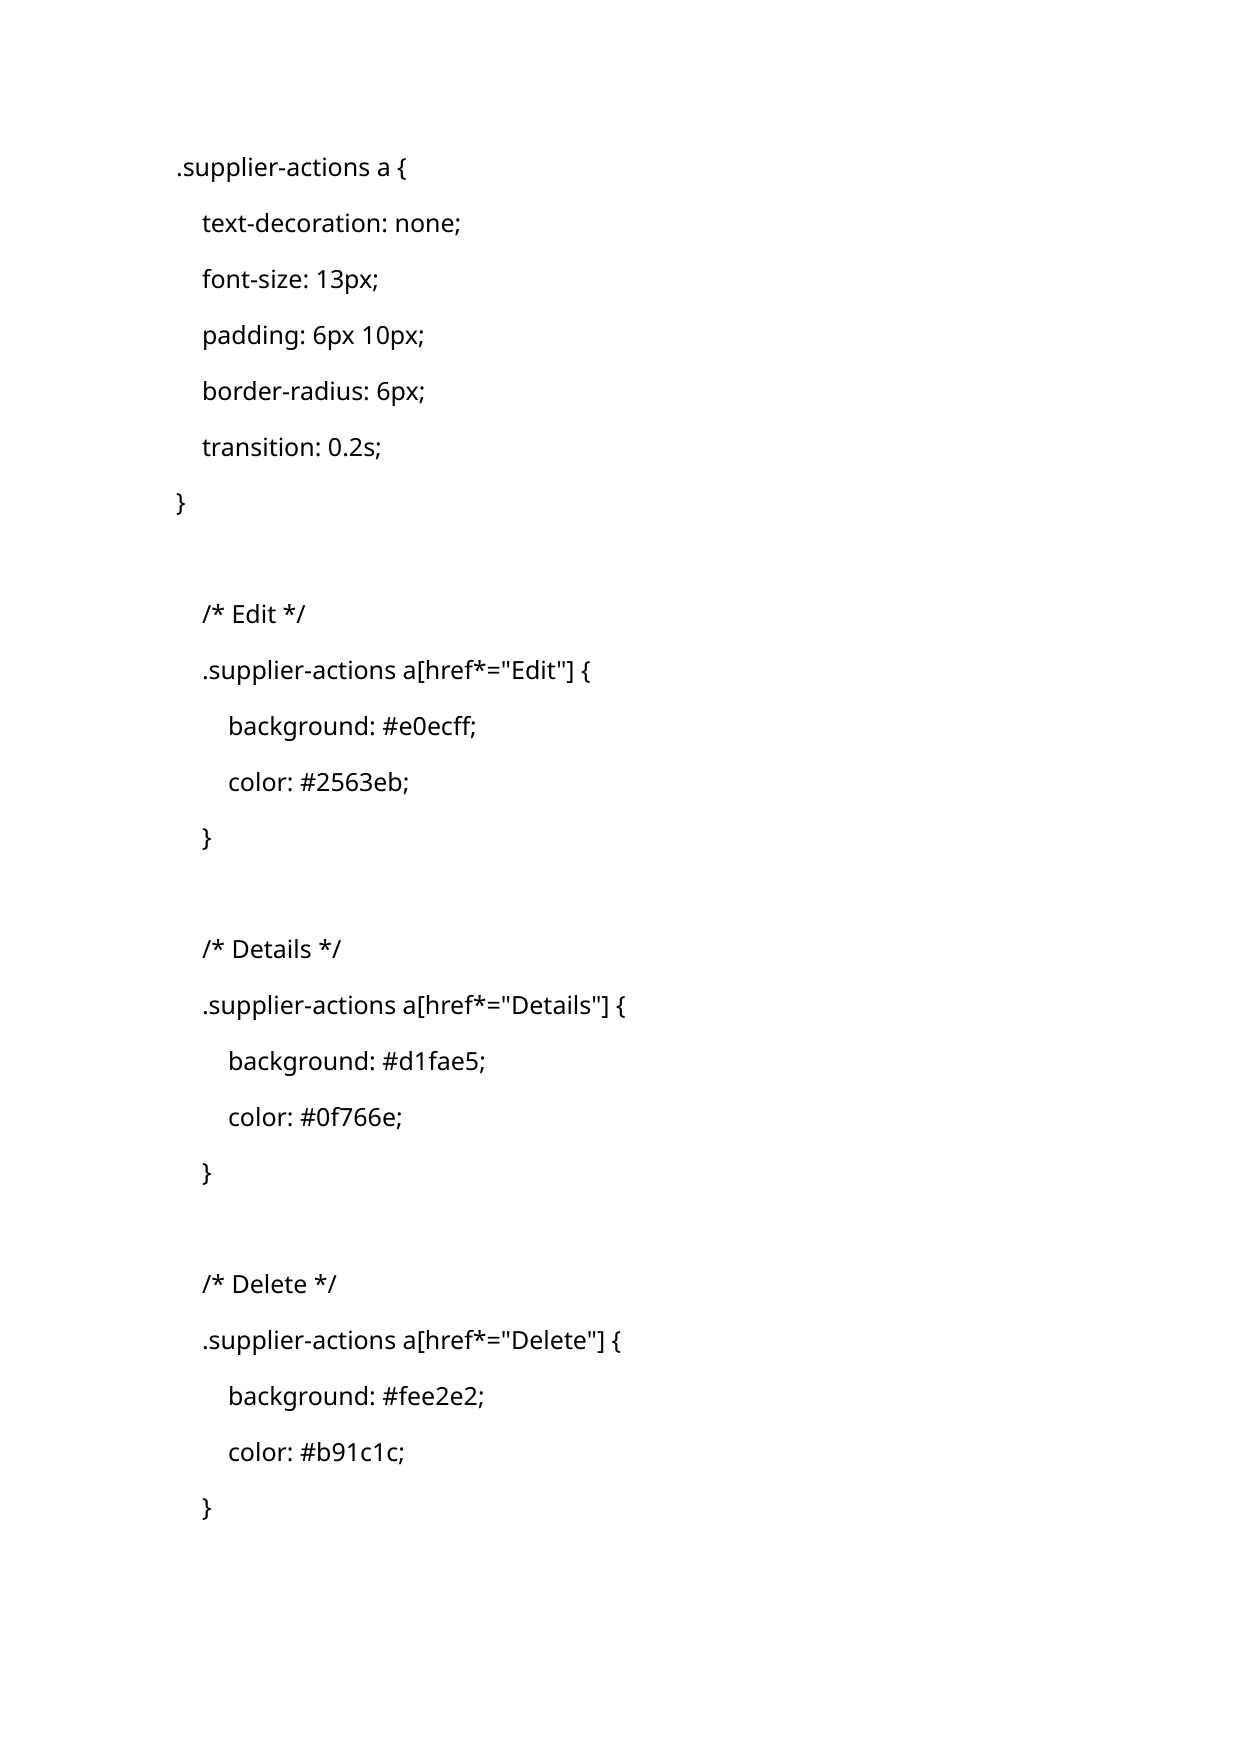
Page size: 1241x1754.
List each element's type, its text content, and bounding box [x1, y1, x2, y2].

text background: #e0ecff; [150, 708, 1090, 742]
text transition: 0.2s; [150, 429, 1090, 463]
text .supplier-actions a[href*="Delete"] { [150, 1322, 1090, 1357]
text /* Edit */ [150, 597, 1090, 631]
text } [150, 820, 1090, 854]
text text-decoration: none; [150, 206, 1090, 240]
text font-size: 13px; [150, 262, 1090, 296]
text color: #b91c1c; [150, 1434, 1090, 1468]
text background: #fee2e2; [150, 1378, 1090, 1412]
text border-radius: 6px; [150, 373, 1090, 407]
text .supplier-actions a[href*="Edit"] { [150, 652, 1090, 687]
text color: #2563eb; [150, 764, 1090, 798]
text } [150, 1155, 1090, 1189]
text padding: 6px 10px; [150, 317, 1090, 352]
text background: #d1fae5; [150, 1043, 1090, 1077]
text color: #0f766e; [150, 1099, 1090, 1133]
text .supplier-actions a { [150, 150, 1090, 184]
text /* Delete */ [150, 1267, 1090, 1301]
text /* Details */ [150, 932, 1090, 966]
text } [150, 485, 1090, 519]
text .supplier-actions a[href*="Details"] { [150, 987, 1090, 1022]
text } [150, 1490, 1090, 1524]
